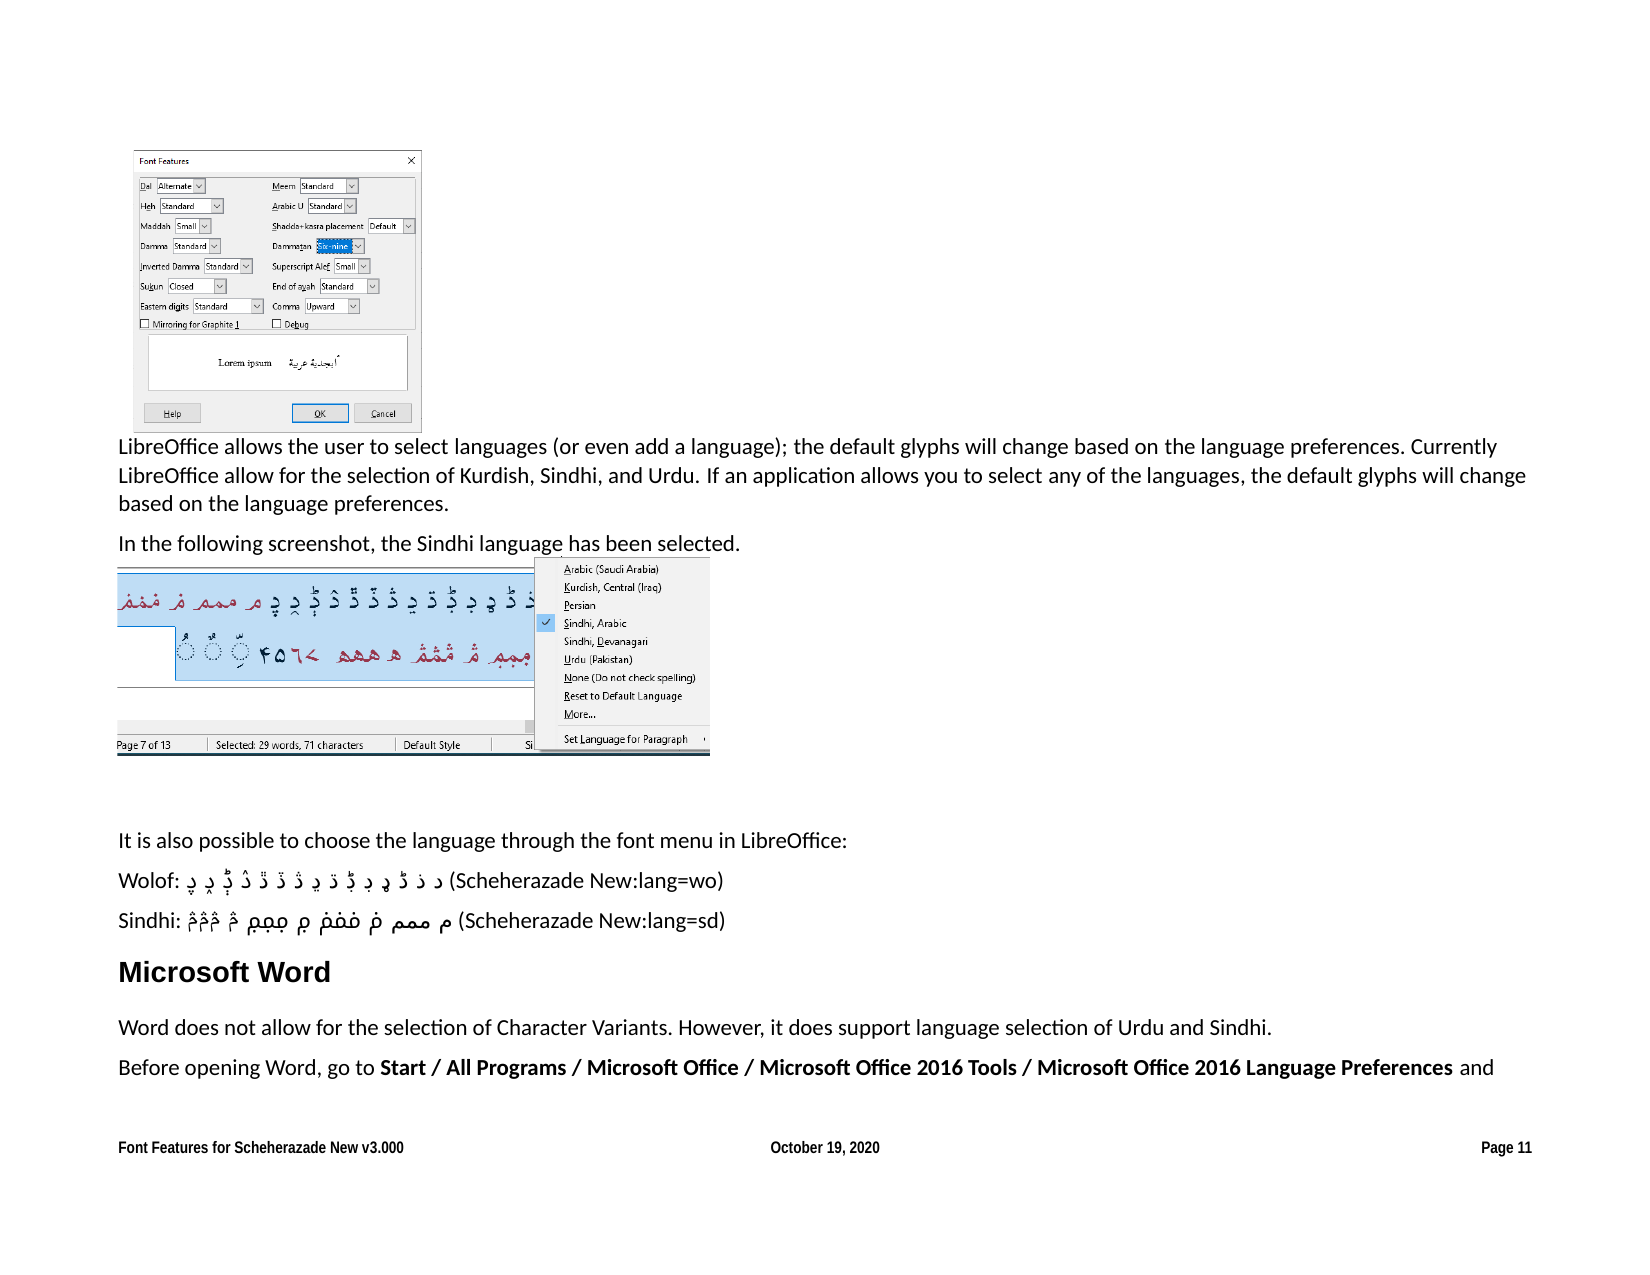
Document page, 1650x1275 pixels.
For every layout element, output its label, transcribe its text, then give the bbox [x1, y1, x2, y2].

text Sindhi: م ممم ݥ ݥݥݥ ݦ ݦݦݦ ࢧ ࢧࢧࢧ (Scheherazade New:lang=sd) [118, 906, 1532, 934]
text It is also possible to choose the language through the font menu in LibreOffice: [118, 826, 1532, 854]
text Before opening Word, go to Start / All Programs / Microsoft Office / Microsoft Office 2016 Tools / Microsoft Office 2016 Language Preferences and [118, 1053, 1532, 1081]
text In the following screenshot, the Sindhi language has been selected. [118, 529, 1532, 557]
text LibreOffice allows the user to select languages (or even add a language); the default glyphs will change based on the language preferences. Currently LibreOffice allow for the selection of Kurdish, Sindhi, and Urdu. If an application allows you to select any of the languages, the default glyphs will change based on the language preferences. [118, 159, 1532, 517]
subtitle Microsoft Word [118, 955, 1532, 988]
text Wolof: د ذ ڈ ډ ڊ ڋ ڌ ڍ ڎ ڏ ڐ ۮ ݙ ݚ ࢮ (Scheherazade New:lang=wo) [118, 866, 1532, 894]
picture [133, 150, 422, 433]
picture [117, 556, 710, 756]
text Word does not allow for the selection of Character Variants. However, it does support language selection of Urdu and Sindhi. [118, 1013, 1532, 1041]
